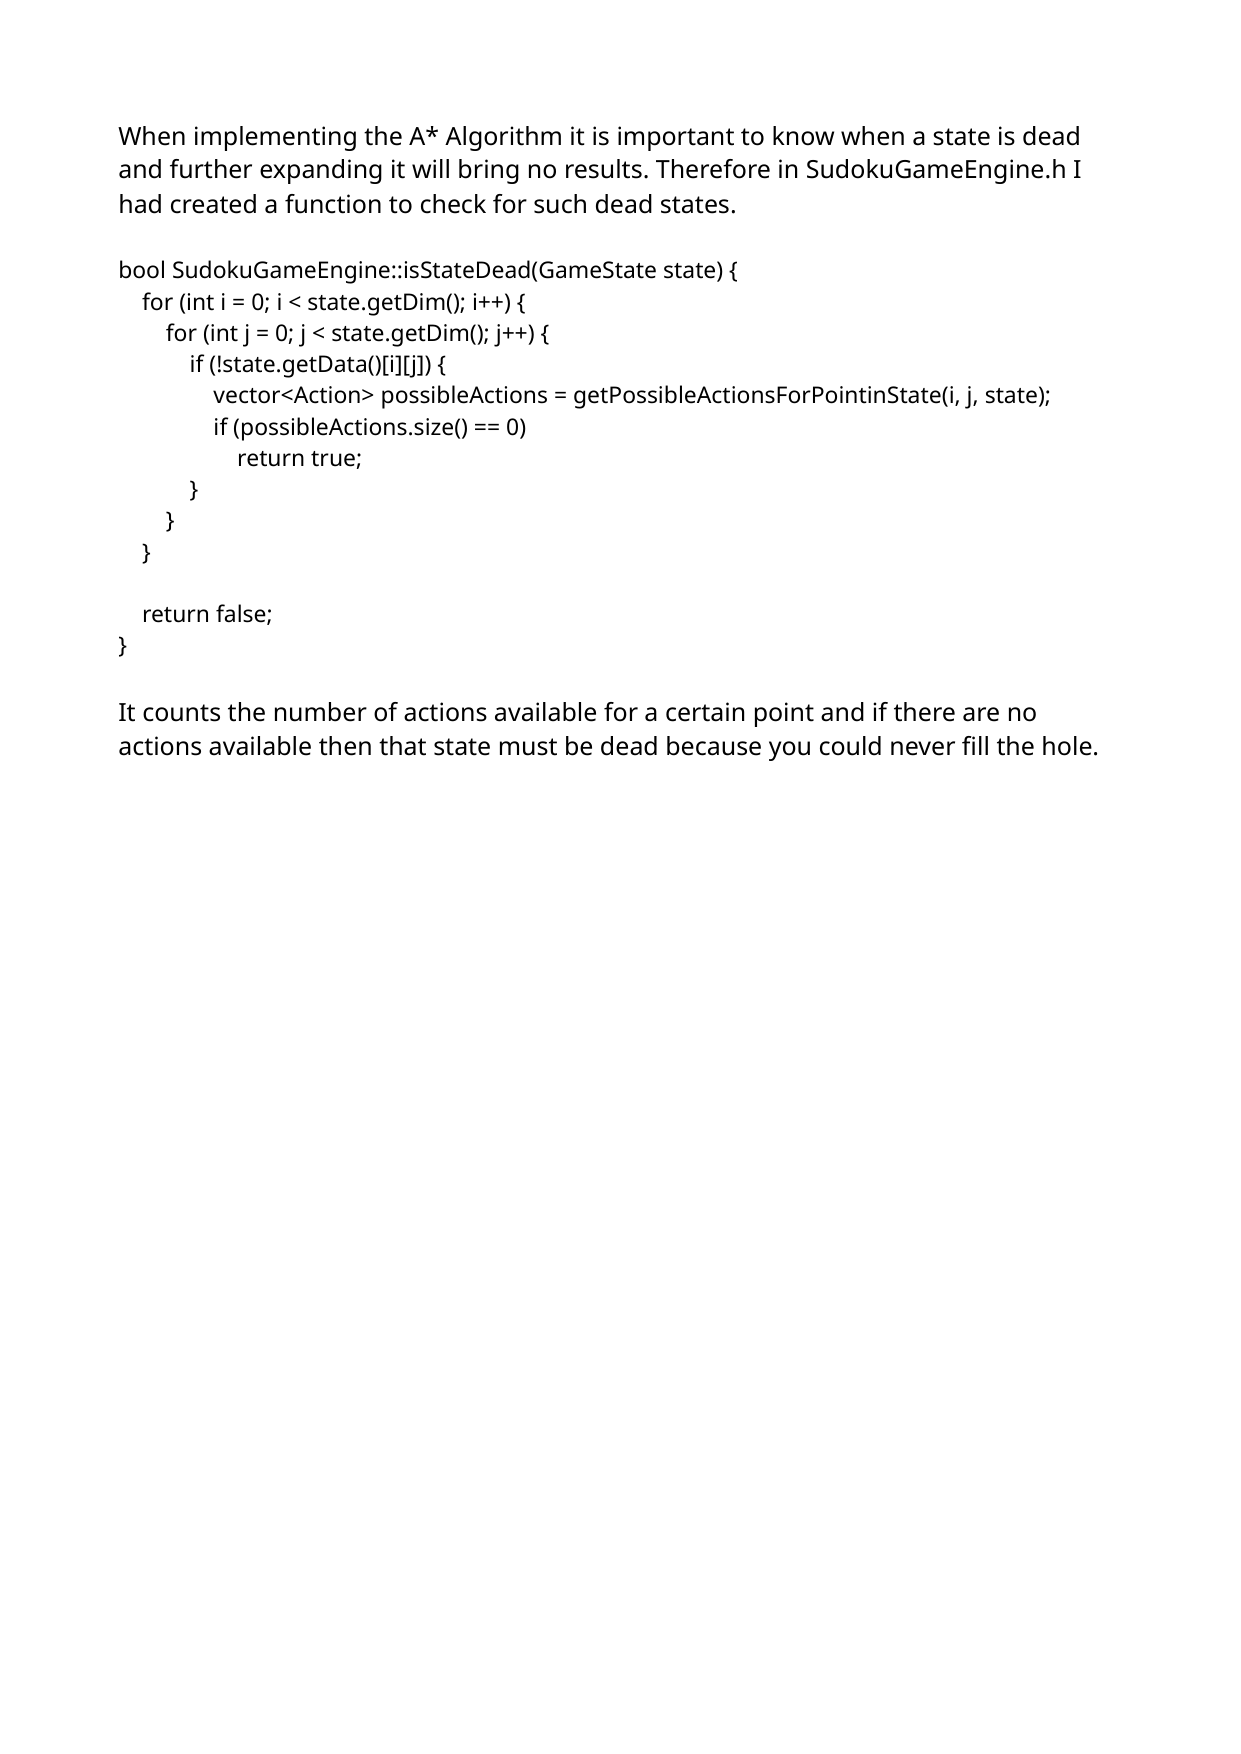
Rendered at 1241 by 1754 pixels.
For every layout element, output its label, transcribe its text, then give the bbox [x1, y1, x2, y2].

text bool SudokuGameEngine::isStateDead(GameState state) { [118, 254, 1122, 286]
text } [118, 473, 1122, 504]
text } [118, 504, 1122, 536]
text if (possibleActions.size() == 0) [118, 411, 1122, 442]
text return true; [118, 442, 1122, 473]
text When implementing the A* Algorithm it is important to know when a state is dead and further expanding it will bring no results. Therefore in SudokuGameEngine.h I had created a function to check for such dead states. [118, 118, 1122, 220]
text } [118, 536, 1122, 567]
text for (int i = 0; i < state.getDim(); i++) { [118, 286, 1122, 317]
text vector<Action> possibleActions = getPossibleActionsForPointinState(i, j, state); [118, 379, 1122, 411]
text if (!state.getData()[i][j]) { [118, 348, 1122, 379]
text } [118, 629, 1122, 661]
text for (int j = 0; j < state.getDim(); j++) { [118, 317, 1122, 348]
text It counts the number of actions available for a certain point and if there are no actions available then that state must be dead because you could never fill the hole. [118, 695, 1122, 763]
text return false; [118, 598, 1122, 629]
